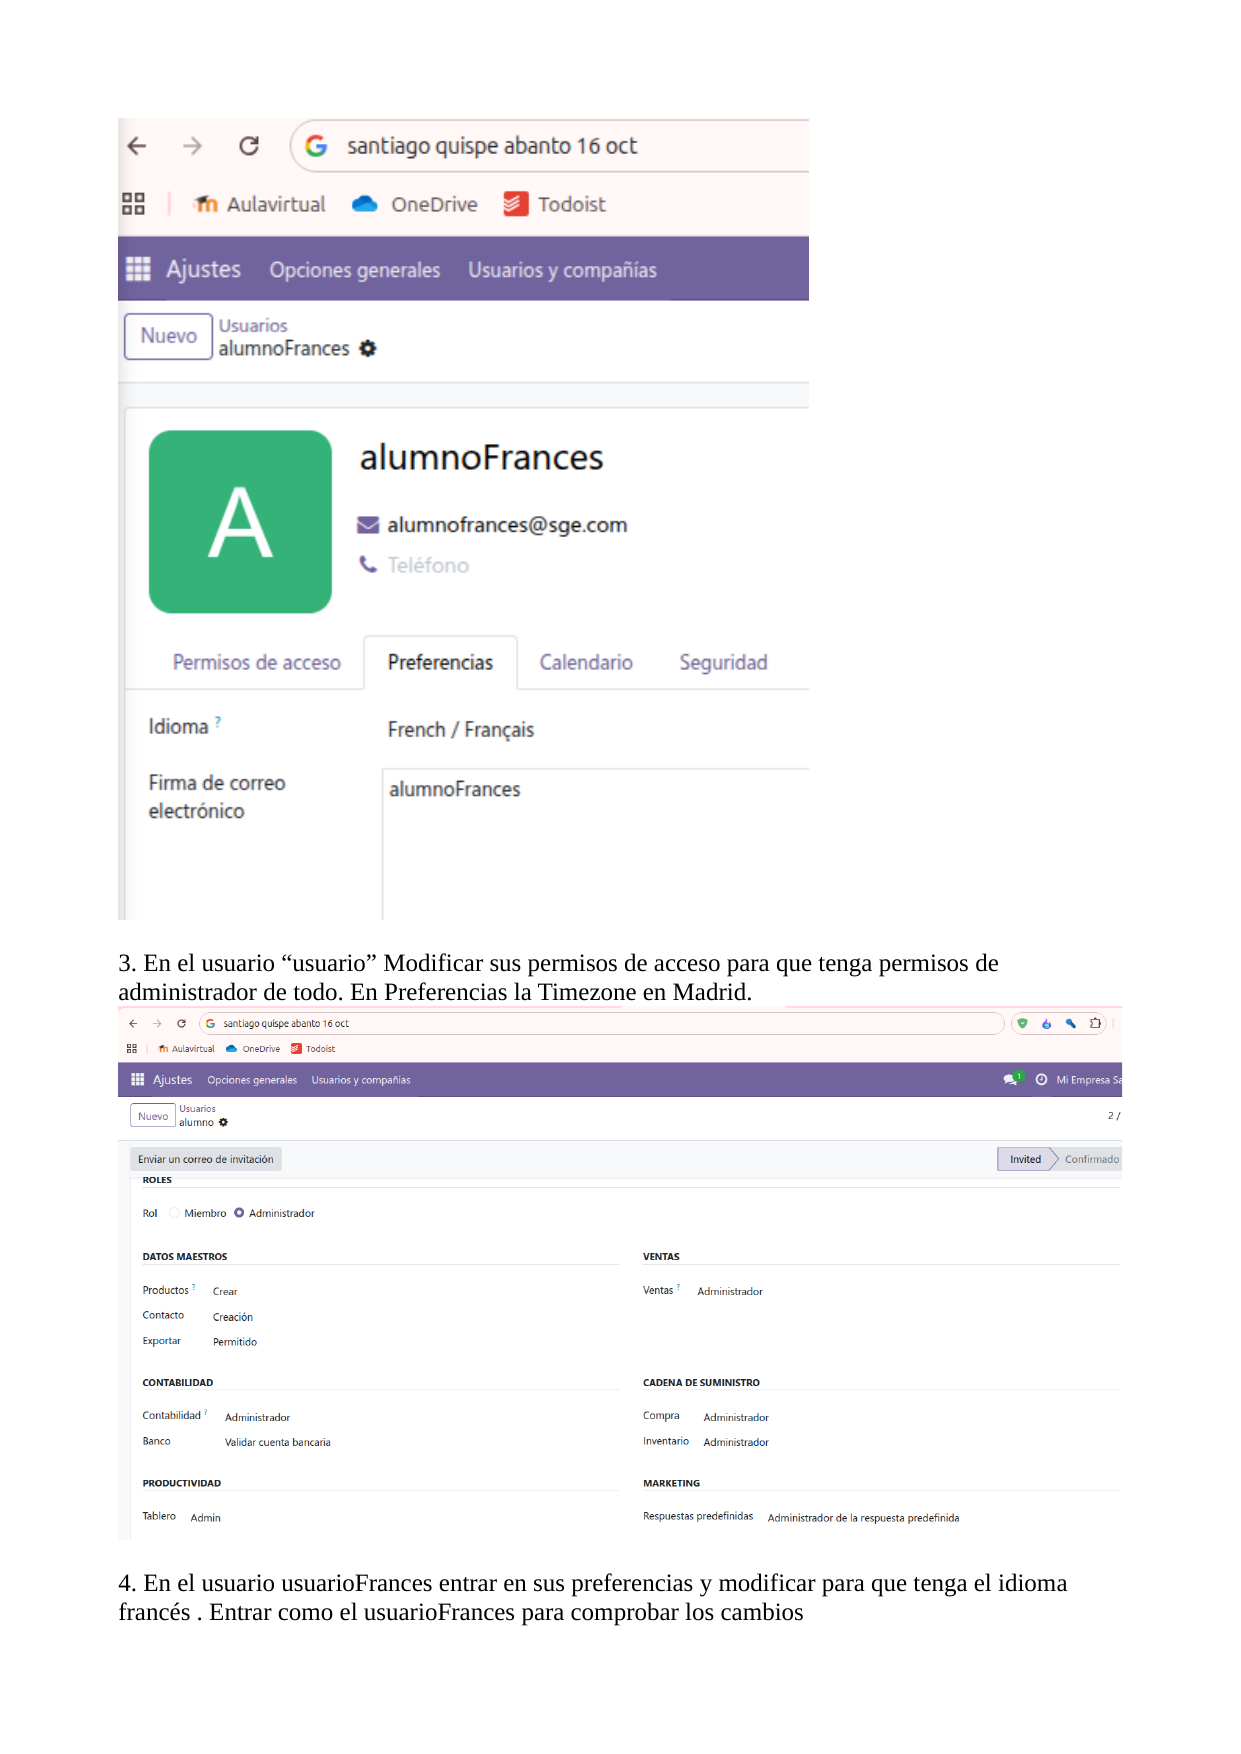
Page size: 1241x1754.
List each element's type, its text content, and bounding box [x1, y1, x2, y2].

picture [118, 1006, 1123, 1540]
picture [118, 118, 809, 920]
text 3. En el usuario “usuario” Modificar sus permisos de acceso para que tenga permisos de administrador de todo. En Preferencias la Timezone en Madrid. [118, 948, 1122, 1006]
text 4. En el usuario usuarioFrances entrar en sus preferencias y modificar para que tenga el idioma francés . Entrar como el usuarioFrances para comprobar los cambios [118, 1568, 1122, 1626]
